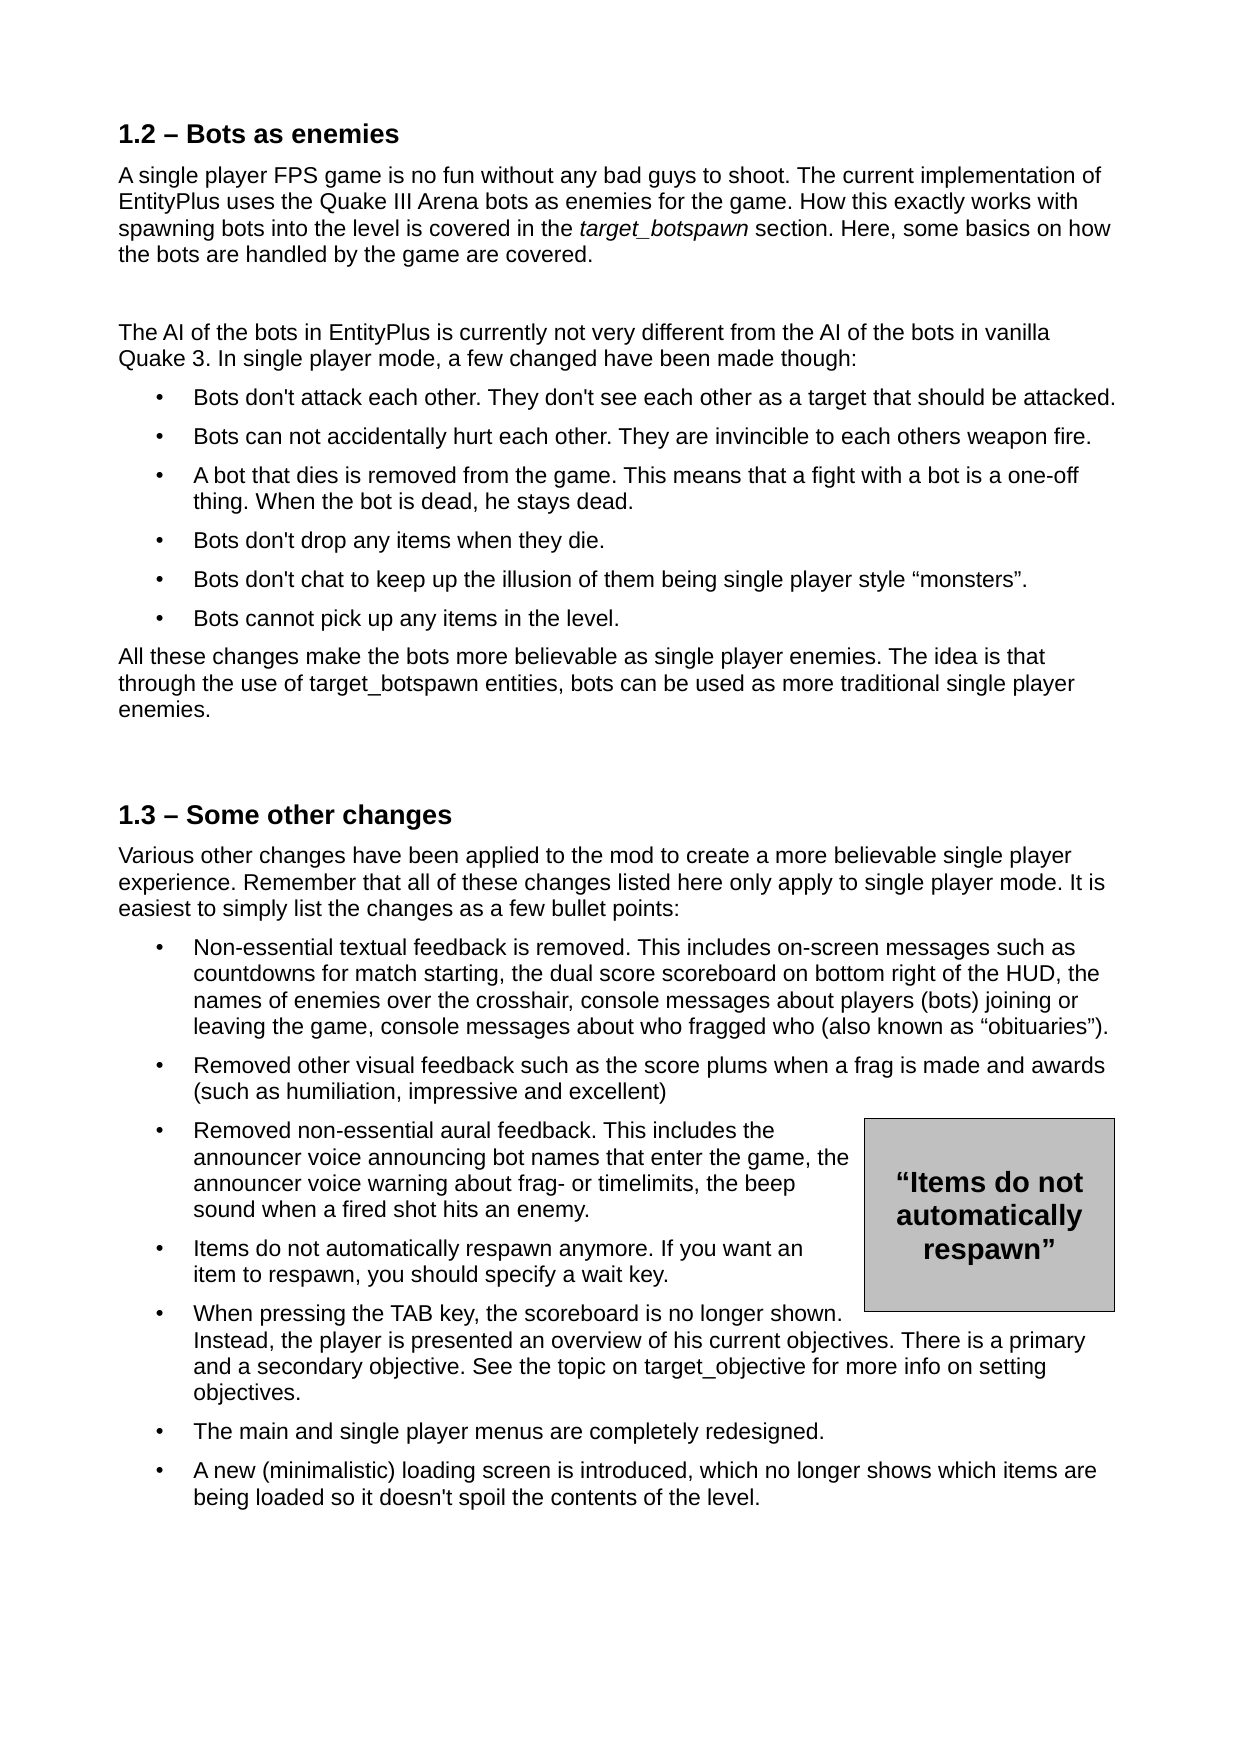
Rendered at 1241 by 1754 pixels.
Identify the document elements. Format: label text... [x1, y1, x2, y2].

text A single player FPS game is no fun without any bad guys to shoot. The current implementation of EntityPlus uses the Quake III Arena bots as enemies for the game. How this exactly works with spawning bots into the level is covered in the target_botspawn section. Here, some basics on how the bots are handled by the game are covered. [118, 162, 1122, 267]
subtitle 1.3 – Some other changes [118, 799, 1122, 830]
text All these changes make the bots more believable as single player enemies. The idea is that through the use of target_botspawn entities, bots can be used as more traditional single player enemies. [118, 643, 1122, 722]
list Bots don't chat to keep up the illusion of them being single player style “monsters”. [156, 566, 1122, 592]
list The main and single player menus are completely redesigned. [156, 1418, 1122, 1444]
list Removed non-essential aural feedback. This includes the announcer voice announcing bot names that enter the game, the announcer voice warning about frag- or timelimits, the beep sound when a fired shot hits an enemy. [156, 1117, 1122, 1223]
text Various other changes have been applied to the mod to create a more believable single player experience. Remember that all of these changes listed here only apply to single player mode. It is easiest to simply list the changes as a few bullet points: [118, 842, 1122, 922]
list When pressing the TAB key, the scoreboard is no longer shown. Instead, the player is presented an overview of his current objectives. There is a primary and a secondary objective. See the topic on target_objective for more info on setting objectives. [156, 1300, 1122, 1406]
list Bots can not accidentally hurt each other. They are invincible to each others weapon fire. [156, 423, 1122, 449]
list Bots cannot pick up any items in the level. [156, 604, 1122, 631]
list Removed other visual feedback such as the score plums when a frag is made and awards (such as humiliation, impressive and excellent) [156, 1052, 1122, 1105]
list Bots don't attack each other. They don't see each other as a target that should be attacked. [156, 384, 1122, 410]
list Items do not automatically respawn anymore. If you want an item to respawn, you should specify a wait key. [156, 1235, 864, 1288]
subtitle 1.2 – Bots as enemies [118, 118, 1122, 149]
text The AI of the bots in EntityPlus is currently not very different from the AI of the bots in vanilla Quake 3. In single player mode, a few changed have been made though: [118, 319, 1122, 371]
list A bot that dies is removed from the game. This means that a fight with a bot is a one-off thing. When the bot is dead, he stays dead. [156, 462, 1122, 514]
list Bots don't drop any items when they die. [156, 527, 1122, 553]
list Non-essential textual feedback is removed. This includes on-screen messages such as countdowns for match starting, the dual score scoreboard on bottom right of the HUD, the names of enemies over the crosshair, console messages about players (bots) joining or leaving the game, console messages about who fragged who (also known as “obituaries”). [156, 934, 1122, 1039]
list A new (minimalistic) loading screen is introduced, which no longer shows which items are being loaded so it doesn't spoil the contents of the level. [156, 1457, 1122, 1510]
